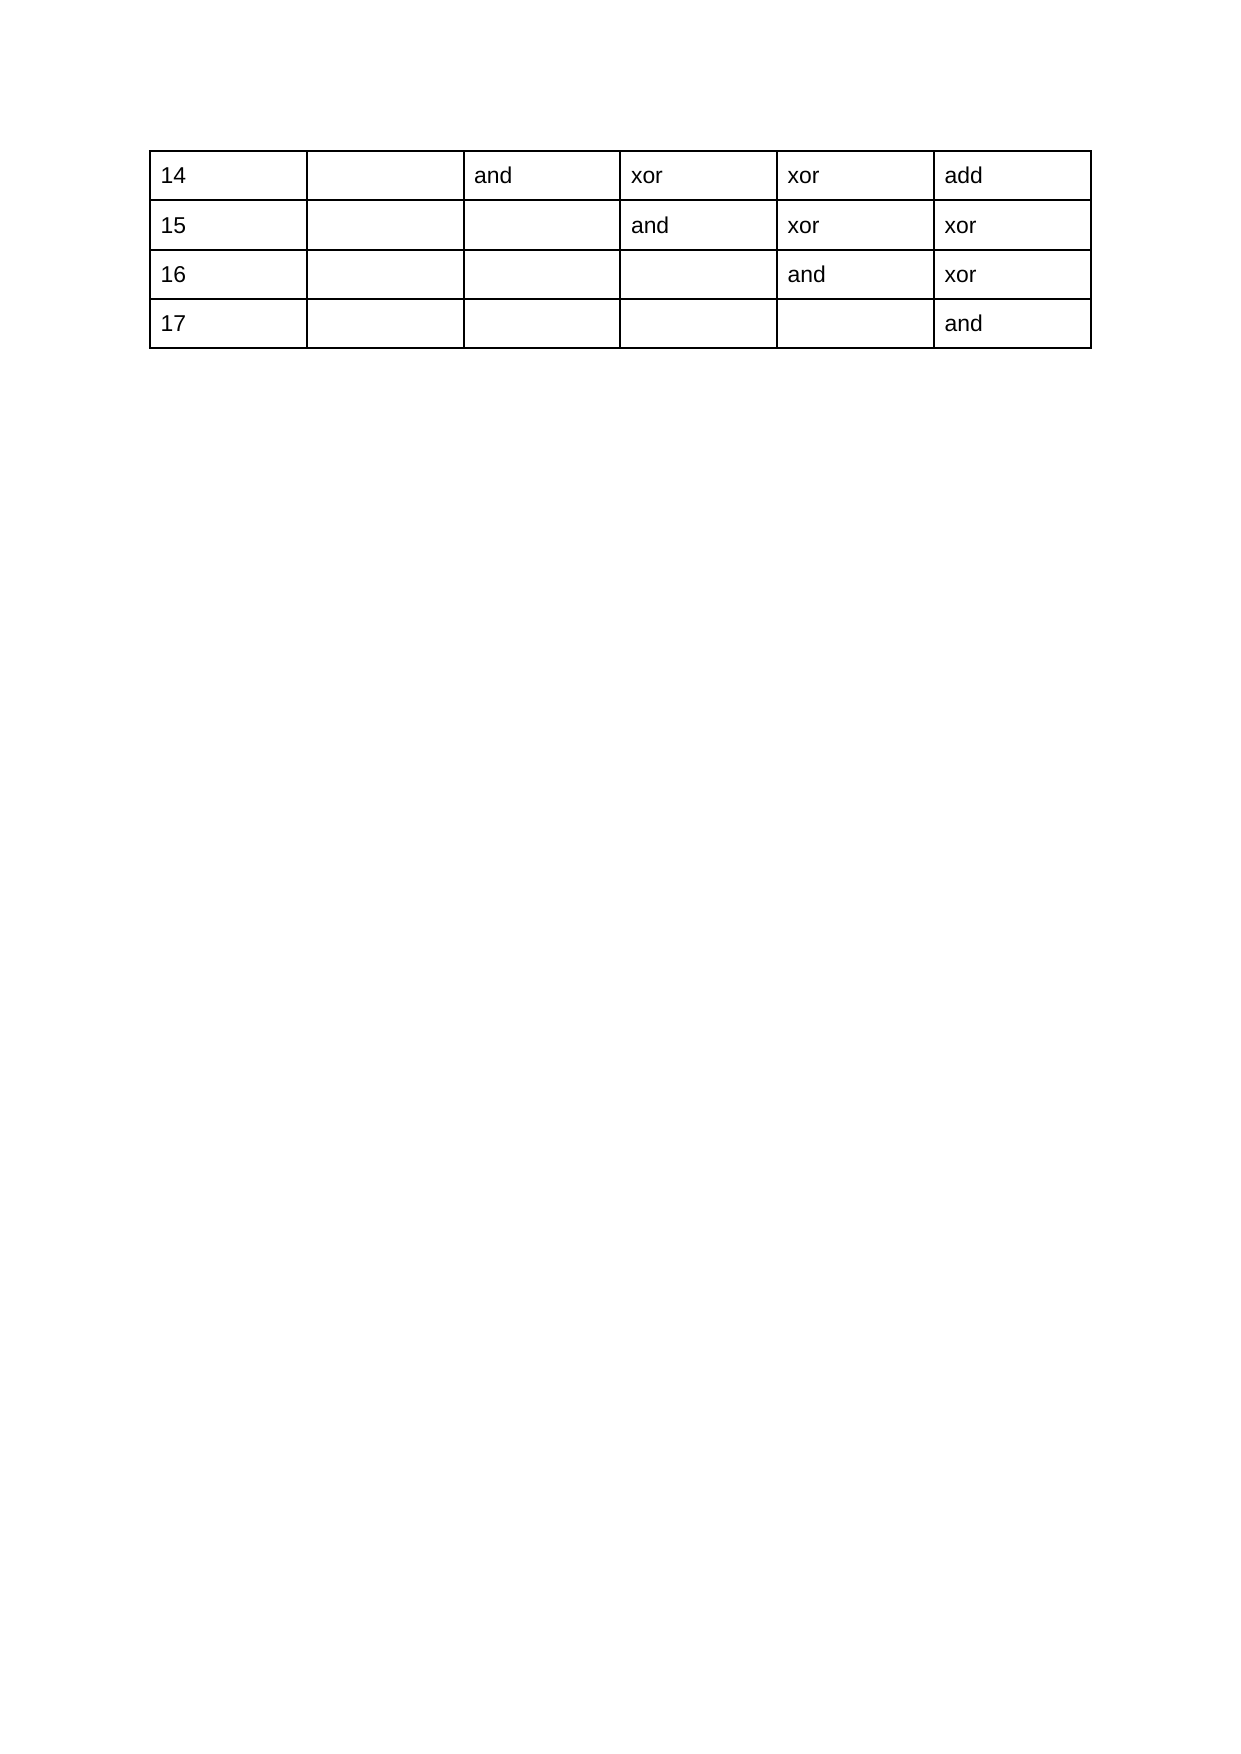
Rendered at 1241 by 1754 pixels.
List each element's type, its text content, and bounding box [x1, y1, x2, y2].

table_cell and [621, 201, 776, 248]
table_cell [308, 201, 463, 248]
table_cell xor [778, 152, 933, 199]
table_cell xor [935, 201, 1090, 248]
table_cell [308, 251, 463, 298]
table_cell [621, 300, 776, 347]
table_cell and [935, 300, 1090, 347]
table_cell 17 [151, 300, 306, 347]
table_cell [308, 300, 463, 347]
table_cell [621, 251, 776, 298]
table_cell [308, 152, 463, 199]
table_cell [465, 251, 619, 298]
table_cell 15 [151, 201, 306, 248]
table_cell xor [621, 152, 776, 199]
table_cell [465, 201, 619, 248]
table_cell [778, 300, 933, 347]
table_cell xor [935, 251, 1090, 298]
table_cell and [465, 152, 619, 199]
table_cell 16 [151, 251, 306, 298]
table_cell 14 [151, 152, 306, 199]
table_cell add [935, 152, 1090, 199]
table_cell and [778, 251, 933, 298]
table_cell xor [778, 201, 933, 248]
table_cell [465, 300, 619, 347]
